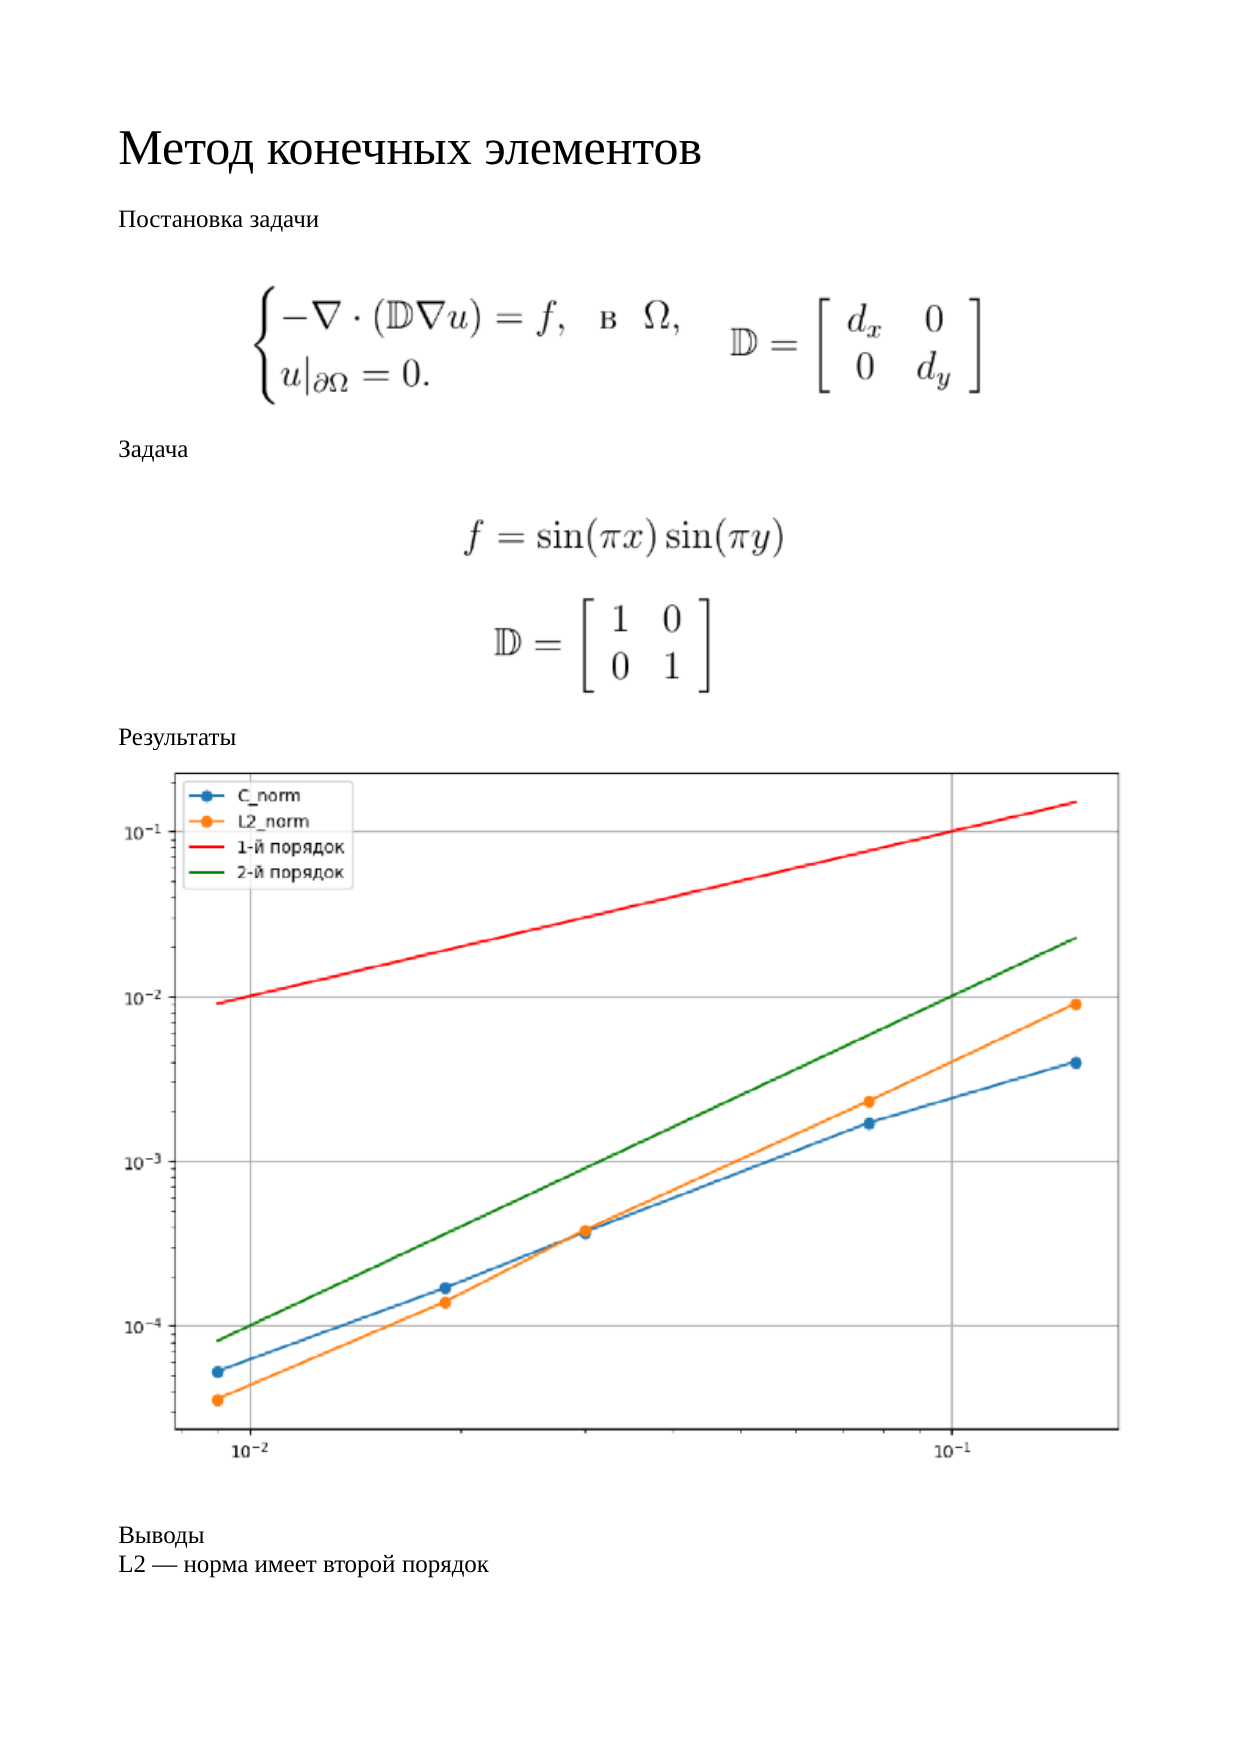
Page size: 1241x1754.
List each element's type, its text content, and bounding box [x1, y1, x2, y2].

text Метод конечных элементов [118, 118, 1122, 176]
picture [475, 578, 765, 696]
picture [241, 261, 999, 414]
text Результаты [118, 722, 1122, 750]
text Задача [118, 434, 1122, 463]
text L2 — норма имеет второй порядок [118, 1549, 1122, 1577]
picture [455, 491, 785, 572]
text Постановка задачи [118, 204, 1122, 233]
text Выводы [118, 1520, 1122, 1549]
picture [118, 750, 1123, 1463]
